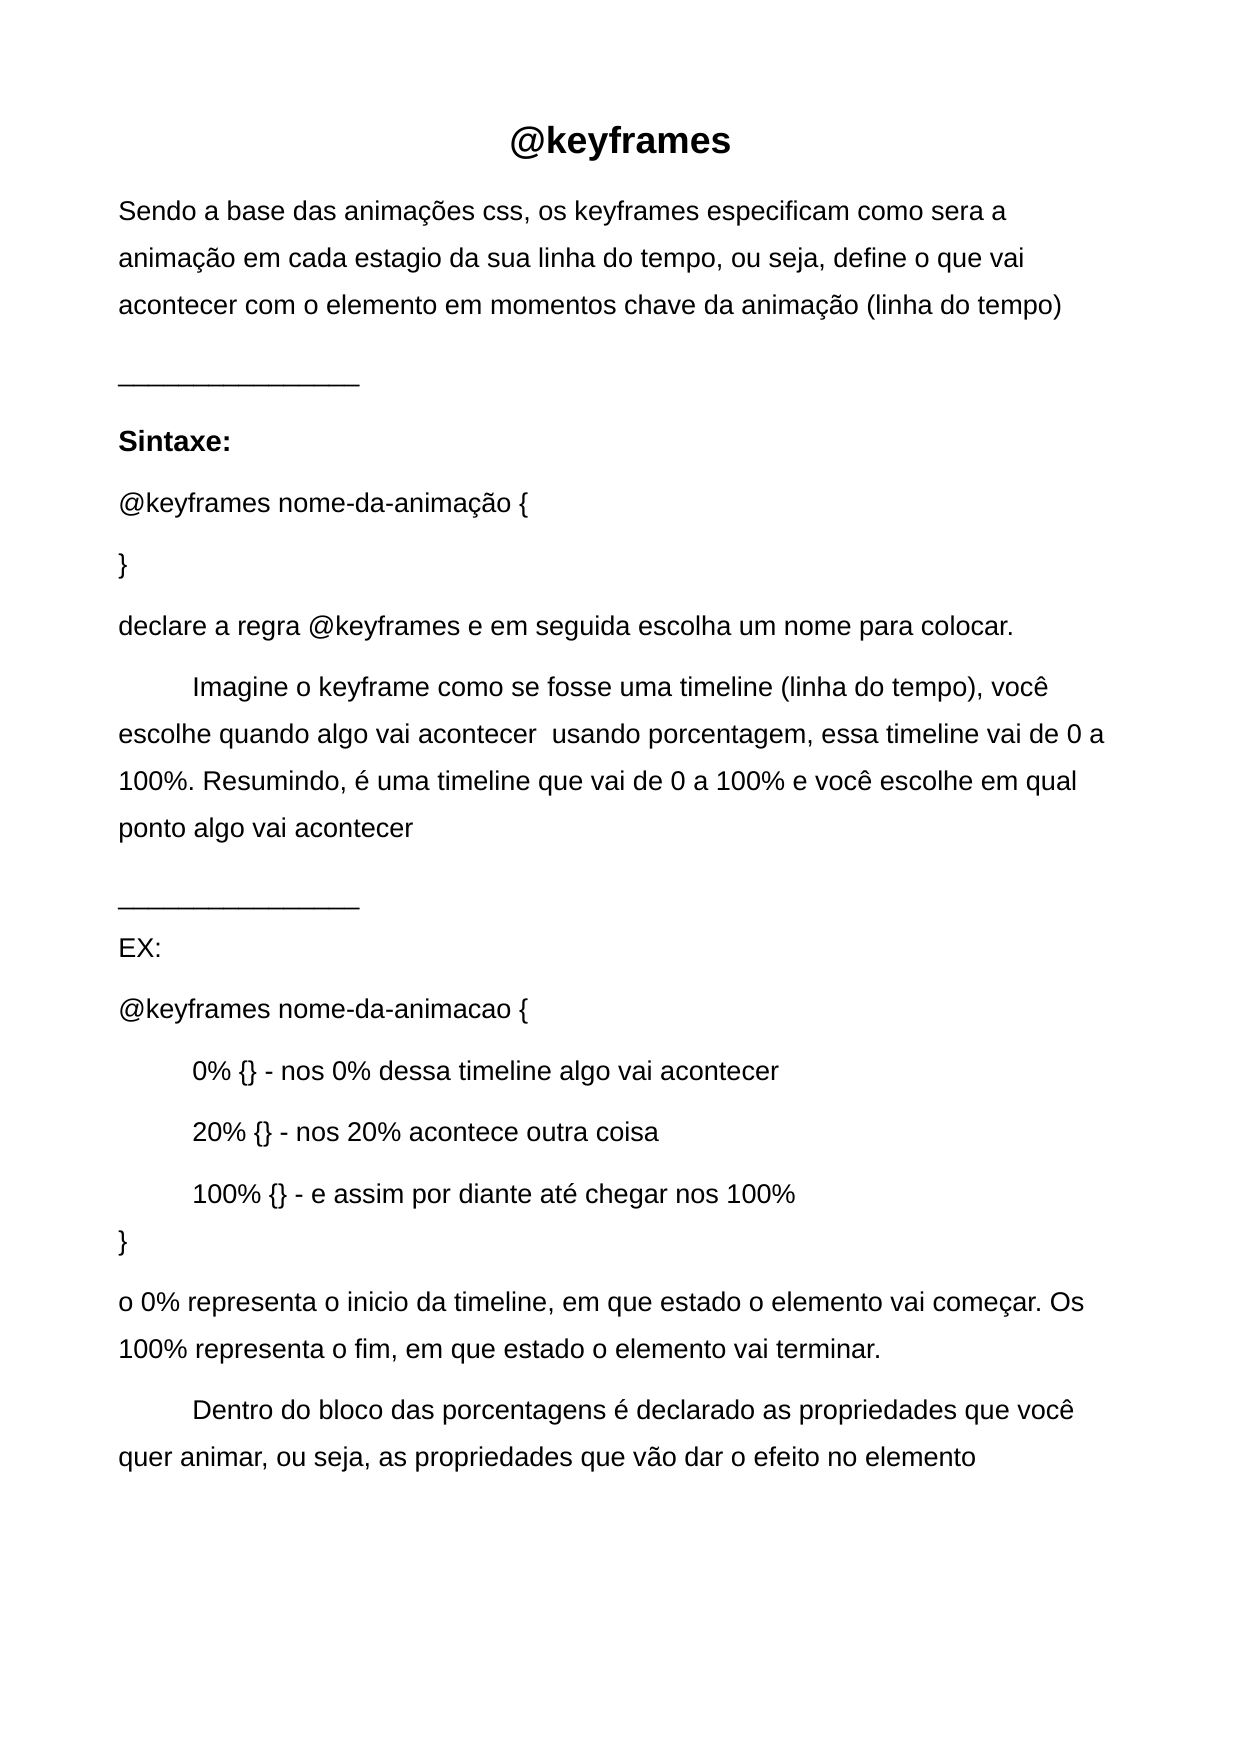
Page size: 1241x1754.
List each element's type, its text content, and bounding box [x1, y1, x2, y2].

subtitle @keyframes [118, 118, 1122, 161]
text 0% {} - nos 0% dessa timeline algo vai acontecer [118, 1055, 1122, 1086]
text 100% {} - e assim por diante até chegar nos 100% } [118, 1178, 1122, 1256]
text } [118, 548, 1122, 579]
text 20% {} - nos 20% acontece outra coisa [118, 1116, 1122, 1147]
text declare a regra @keyframes e em seguida escolha um nome para colocar. [118, 609, 1122, 641]
text ________________ [118, 356, 1122, 388]
text Imagine o keyframe como se fosse uma timeline (linha do tempo), você escolhe quando algo vai acontecer usando porcentagem, essa timeline vai de 0 a 100%. Resumindo, é uma timeline que vai de 0 a 100% e você escolhe em qual ponto algo vai acontecer [118, 671, 1122, 843]
text o 0% representa o inicio da timeline, em que estado o elemento vai começar. Os 100% representa o fim, em que estado o elemento vai terminar. [118, 1286, 1122, 1364]
subtitle Sintaxe: [118, 424, 1122, 457]
text ________________ [118, 879, 1122, 910]
text @keyframes nome-da-animação { [118, 487, 1122, 518]
text EX: [118, 932, 1122, 963]
text Sendo a base das animações css, os keyframes especificam como sera a animação em cada estagio da sua linha do tempo, ou seja, define o que vai acontecer com o elemento em momentos chave da animação (linha do tempo) [118, 195, 1122, 320]
text Dentro do bloco das porcentagens é declarado as propriedades que você quer animar, ou seja, as propriedades que vão dar o efeito no elemento [118, 1394, 1122, 1472]
text @keyframes nome-da-animacao { [118, 993, 1122, 1024]
